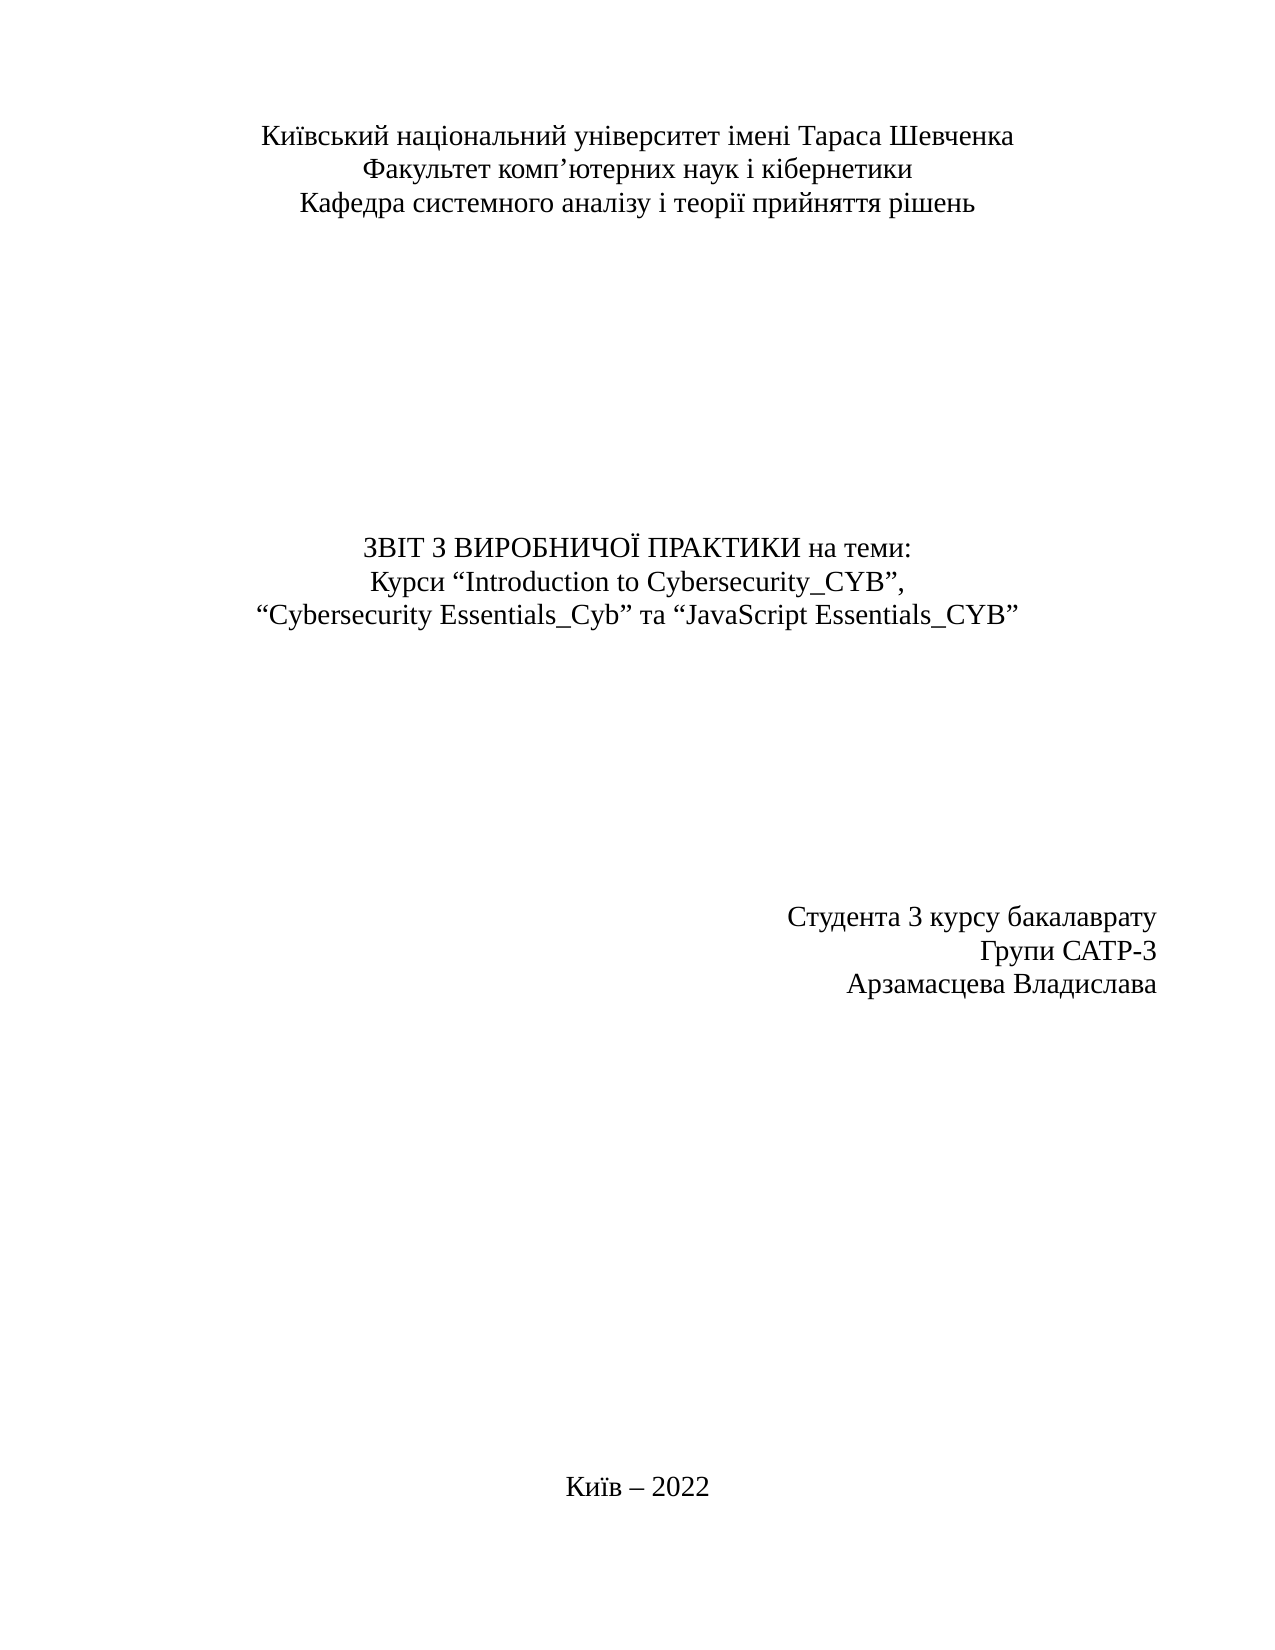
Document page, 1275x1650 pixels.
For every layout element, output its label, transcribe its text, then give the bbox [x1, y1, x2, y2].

text Курси “Introduction to Cybersecurity_CYB”, [118, 564, 1157, 597]
text Кафедра системного аналізу і теорії прийняття рішень [118, 185, 1157, 219]
text Арзамасцева Владислава [118, 966, 1157, 1000]
text “Cybersecurity Essentials_Cyb” та “JavaScript Essentials_CYB” [118, 597, 1157, 631]
text Студента 3 курсу бакалаврату [118, 899, 1157, 933]
text ЗВІТ З ВИРОБНИЧОЇ ПРАКТИКИ на теми: [118, 530, 1157, 564]
text Київ – 2022 [118, 1469, 1157, 1503]
text Факультет комп’ютерних наук і кібернетики [118, 152, 1157, 185]
text Київський національний університет імені Тараса Шевченка [118, 118, 1157, 152]
text Групи САТР-3 [118, 933, 1157, 966]
